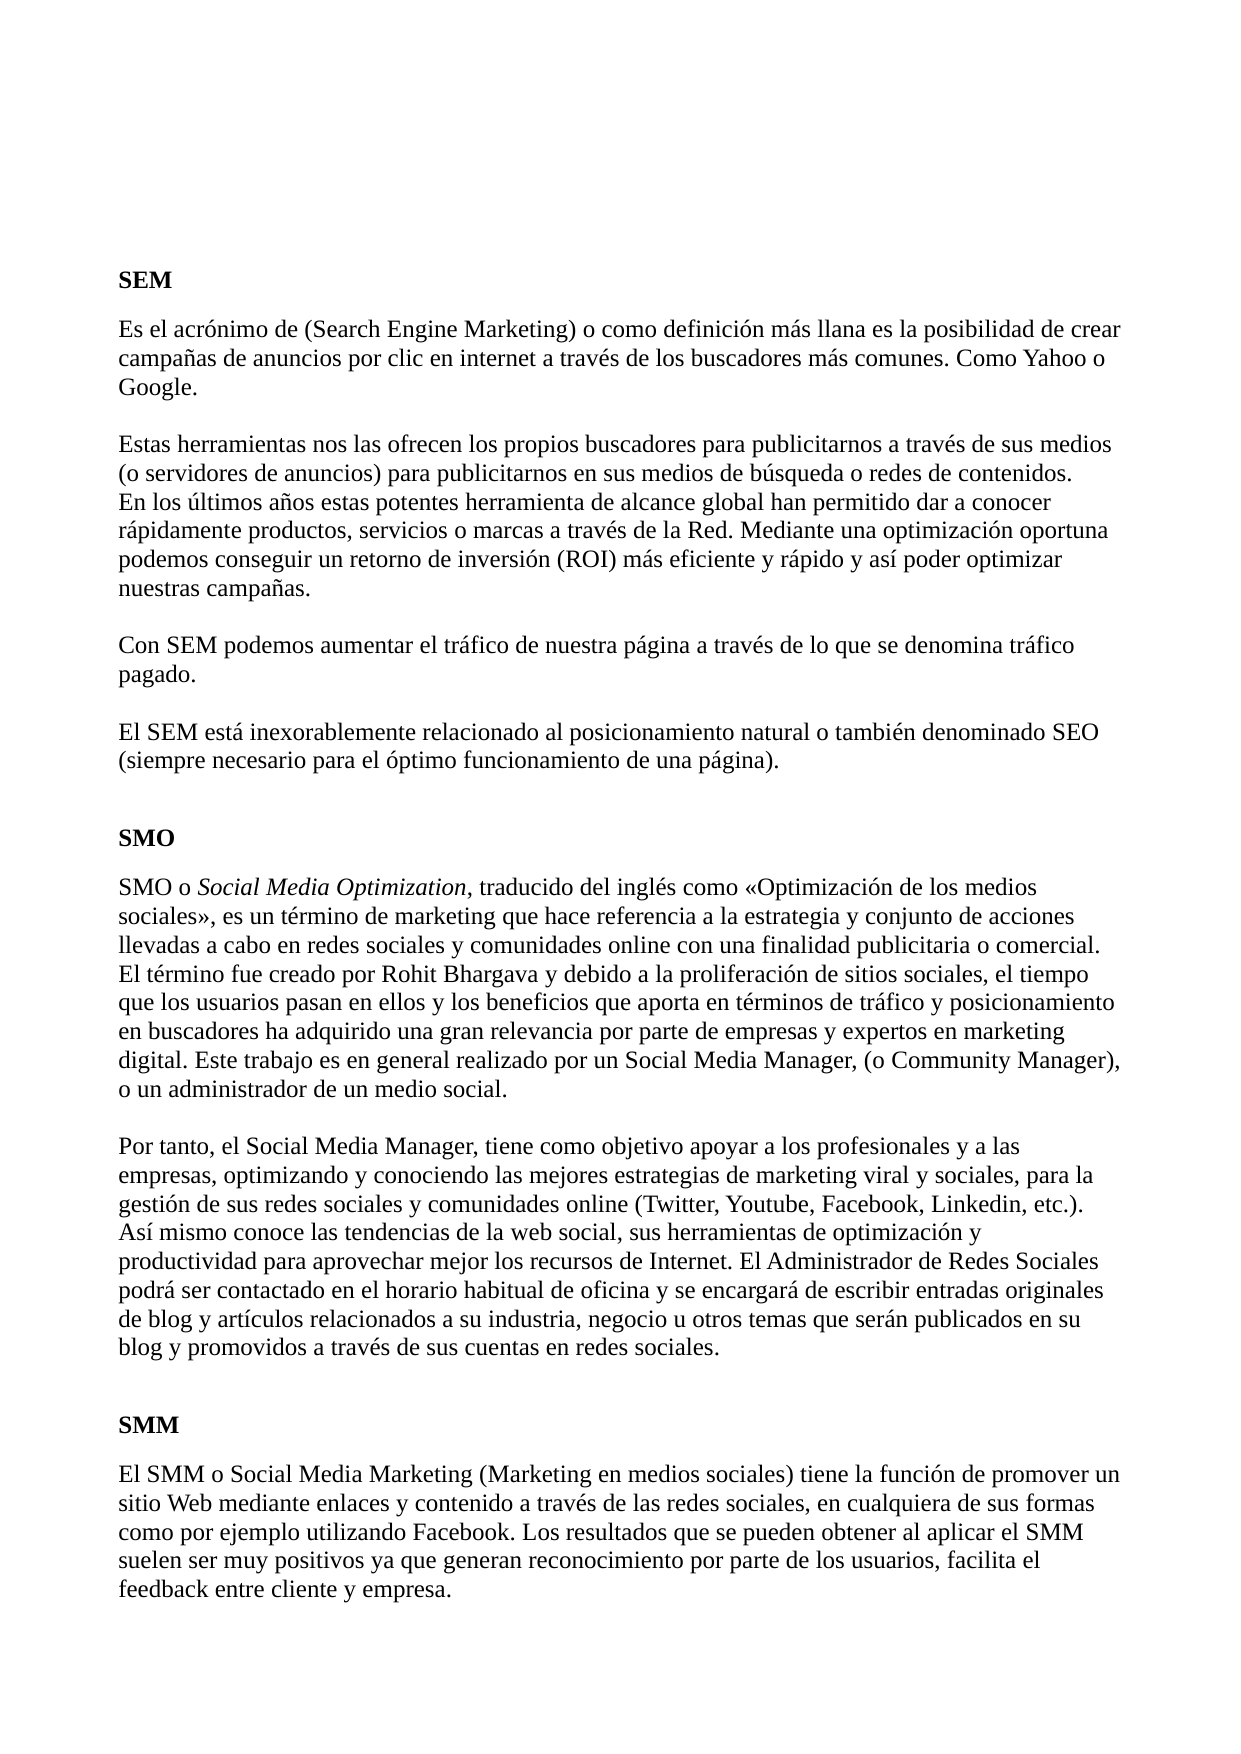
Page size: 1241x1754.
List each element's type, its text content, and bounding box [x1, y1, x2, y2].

text En los últimos años estas potentes herramienta de alcance global han permitido dar a conocer rápidamente productos, servicios o marcas a través de la Red. Mediante una optimización oportuna podemos conseguir un retorno de inversión (ROI) más eficiente y rápido y así poder optimizar nuestras campañas. [118, 487, 1122, 602]
text [118, 1603, 1122, 1632]
text SMM [118, 1410, 1122, 1439]
text SEM [118, 265, 1122, 294]
text El SMM o Social Media Marketing (Marketing en medios sociales) tiene la función de promover un sitio Web mediante enlaces y contenido a través de las redes sociales, en cualquiera de sus formas como por ejemplo utilizando Facebook. Los resultados que se pueden obtener al aplicar el SMM suelen ser muy positivos ya que generan reconocimiento por parte de los usuarios, facilita el feedback entre cliente y empresa. [118, 1459, 1122, 1603]
text Es el acrónimo de (Search Engine Marketing) o como definición más llana es la posibilidad de crear campañas de anuncios por clic en internet a través de los buscadores más comunes. Como Yahoo o Google. [118, 314, 1122, 401]
text Estas herramientas nos las ofrecen los propios buscadores para publicitarnos a través de sus medios (o servidores de anuncios) para publicitarnos en sus medios de búsqueda o redes de contenidos. [118, 429, 1122, 487]
text SMO o Social Media Optimization, traducido del inglés como «Optimización de los medios sociales», es un término de marketing que hace referencia a la estrategia y conjunto de acciones llevadas a cabo en redes sociales y comunidades online con una finalidad publicitaria o comercial. El término fue creado por Rohit Bhargava y debido a la proliferación de sitios sociales, el tiempo que los usuarios pasan en ellos y los beneficios que aporta en términos de tráfico y posicionamiento en buscadores ha adquirido una gran relevancia por parte de empresas y expertos en marketing digital. Este trabajo es en general realizado por un Social Media Manager, (o Community Manager), o un administrador de un medio social. [118, 872, 1122, 1102]
text Por tanto, el Social Media Manager, tiene como objetivo apoyar a los profesionales y a las empresas, optimizando y conociendo las mejores estrategias de marketing viral y sociales, para la gestión de sus redes sociales y comunidades online (Twitter, Youtube, Facebook, Linkedin, etc.). Así mismo conoce las tendencias de la web social, sus herramientas de optimización y productividad para aprovechar mejor los recursos de Internet. El Administrador de Redes Sociales podrá ser contactado en el horario habitual de oficina y se encargará de escribir entradas originales de blog y artículos relacionados a su industria, negocio u otros temas que serán publicados en su blog y promovidos a través de sus cuentas en redes sociales. [118, 1131, 1122, 1361]
text SMO [118, 823, 1122, 852]
text Con SEM podemos aumentar el tráfico de nuestra página a través de lo que se denomina tráfico pagado. [118, 631, 1122, 688]
text El SEM está inexorablemente relacionado al posicionamiento natural o también denominado SEO (siempre necesario para el óptimo funcionamiento de una página). [118, 717, 1122, 774]
